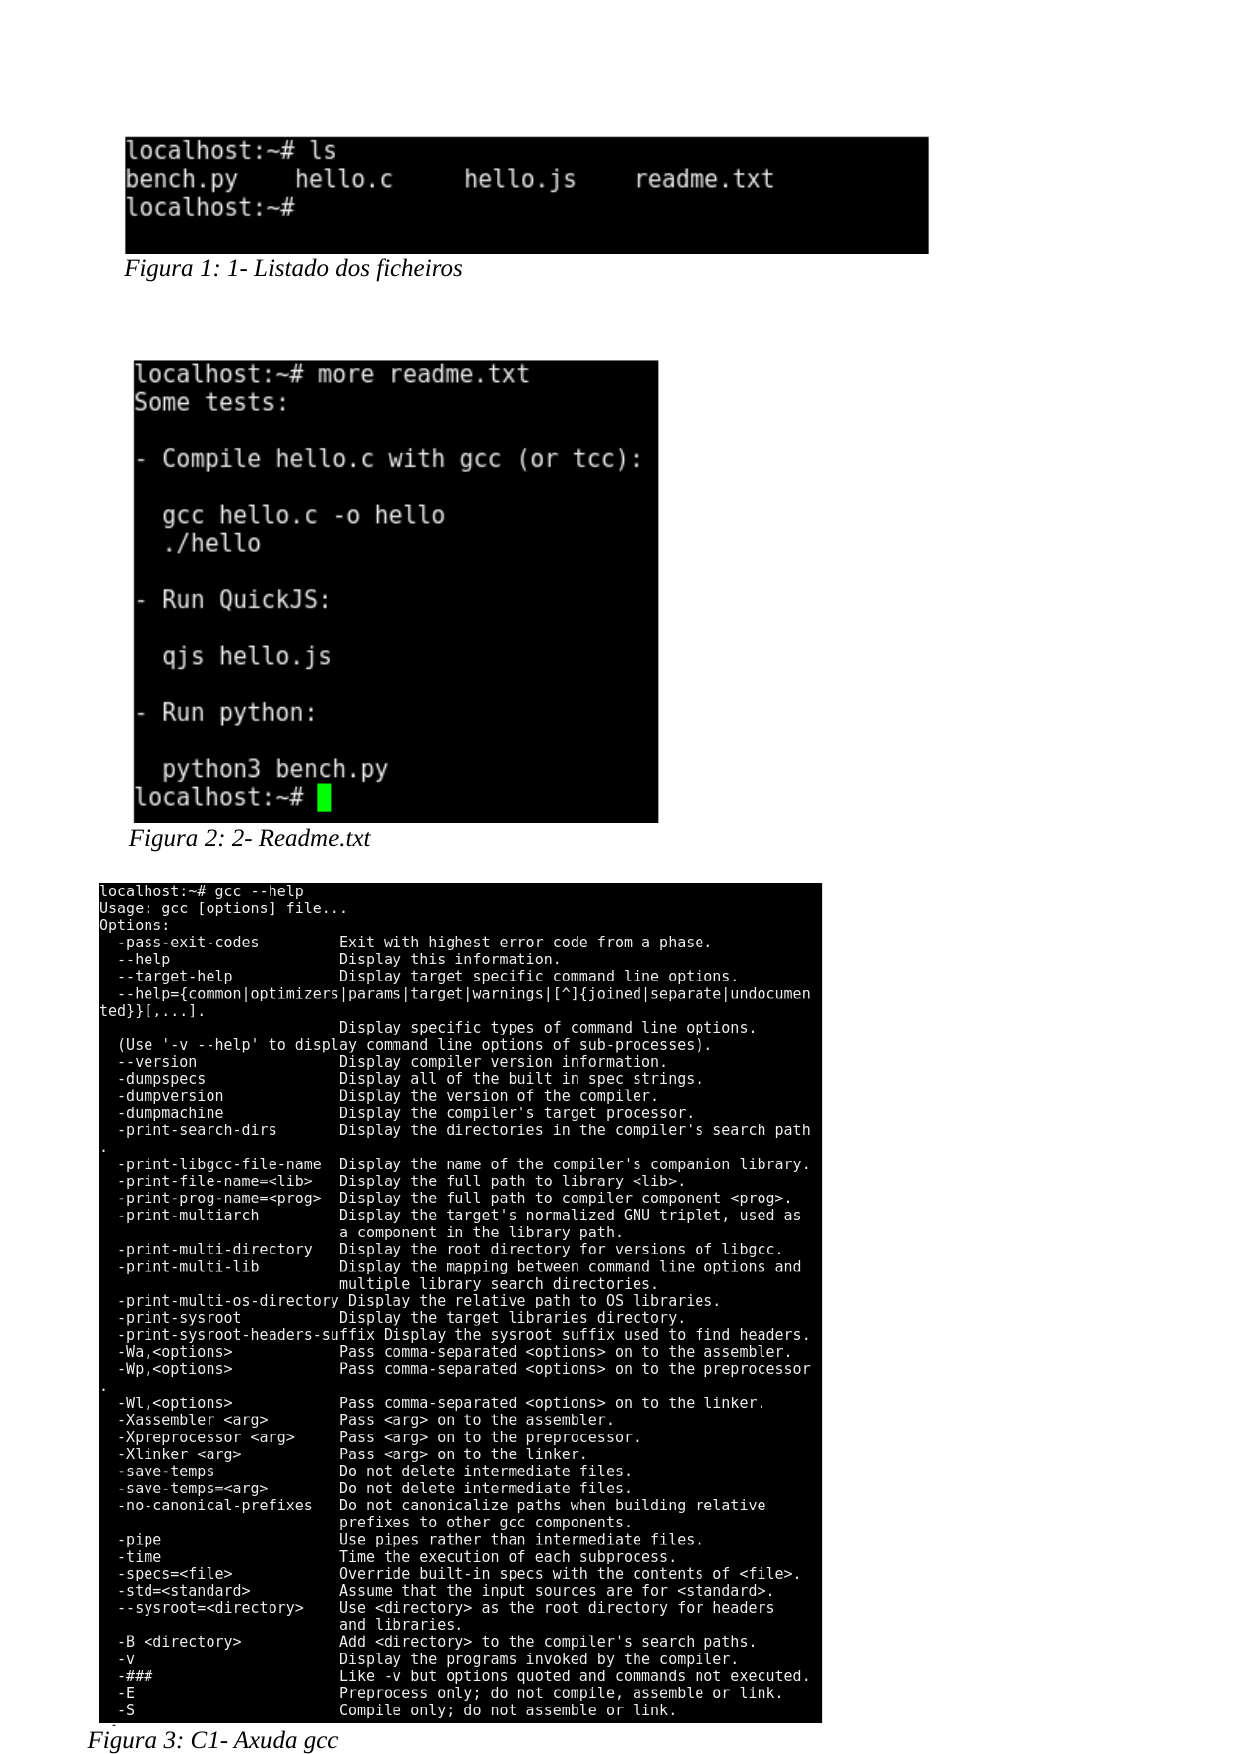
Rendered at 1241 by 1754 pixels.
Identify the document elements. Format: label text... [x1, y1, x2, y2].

text Figura 1: 1- Listado dos ficheiros [124, 254, 929, 282]
picture [124, 134, 929, 254]
picture [87, 871, 823, 1726]
text Figura 3: C1- Axuda gcc [87, 1726, 822, 1754]
picture [128, 357, 659, 823]
text Figura 2: 2- Readme.txt [129, 823, 658, 851]
